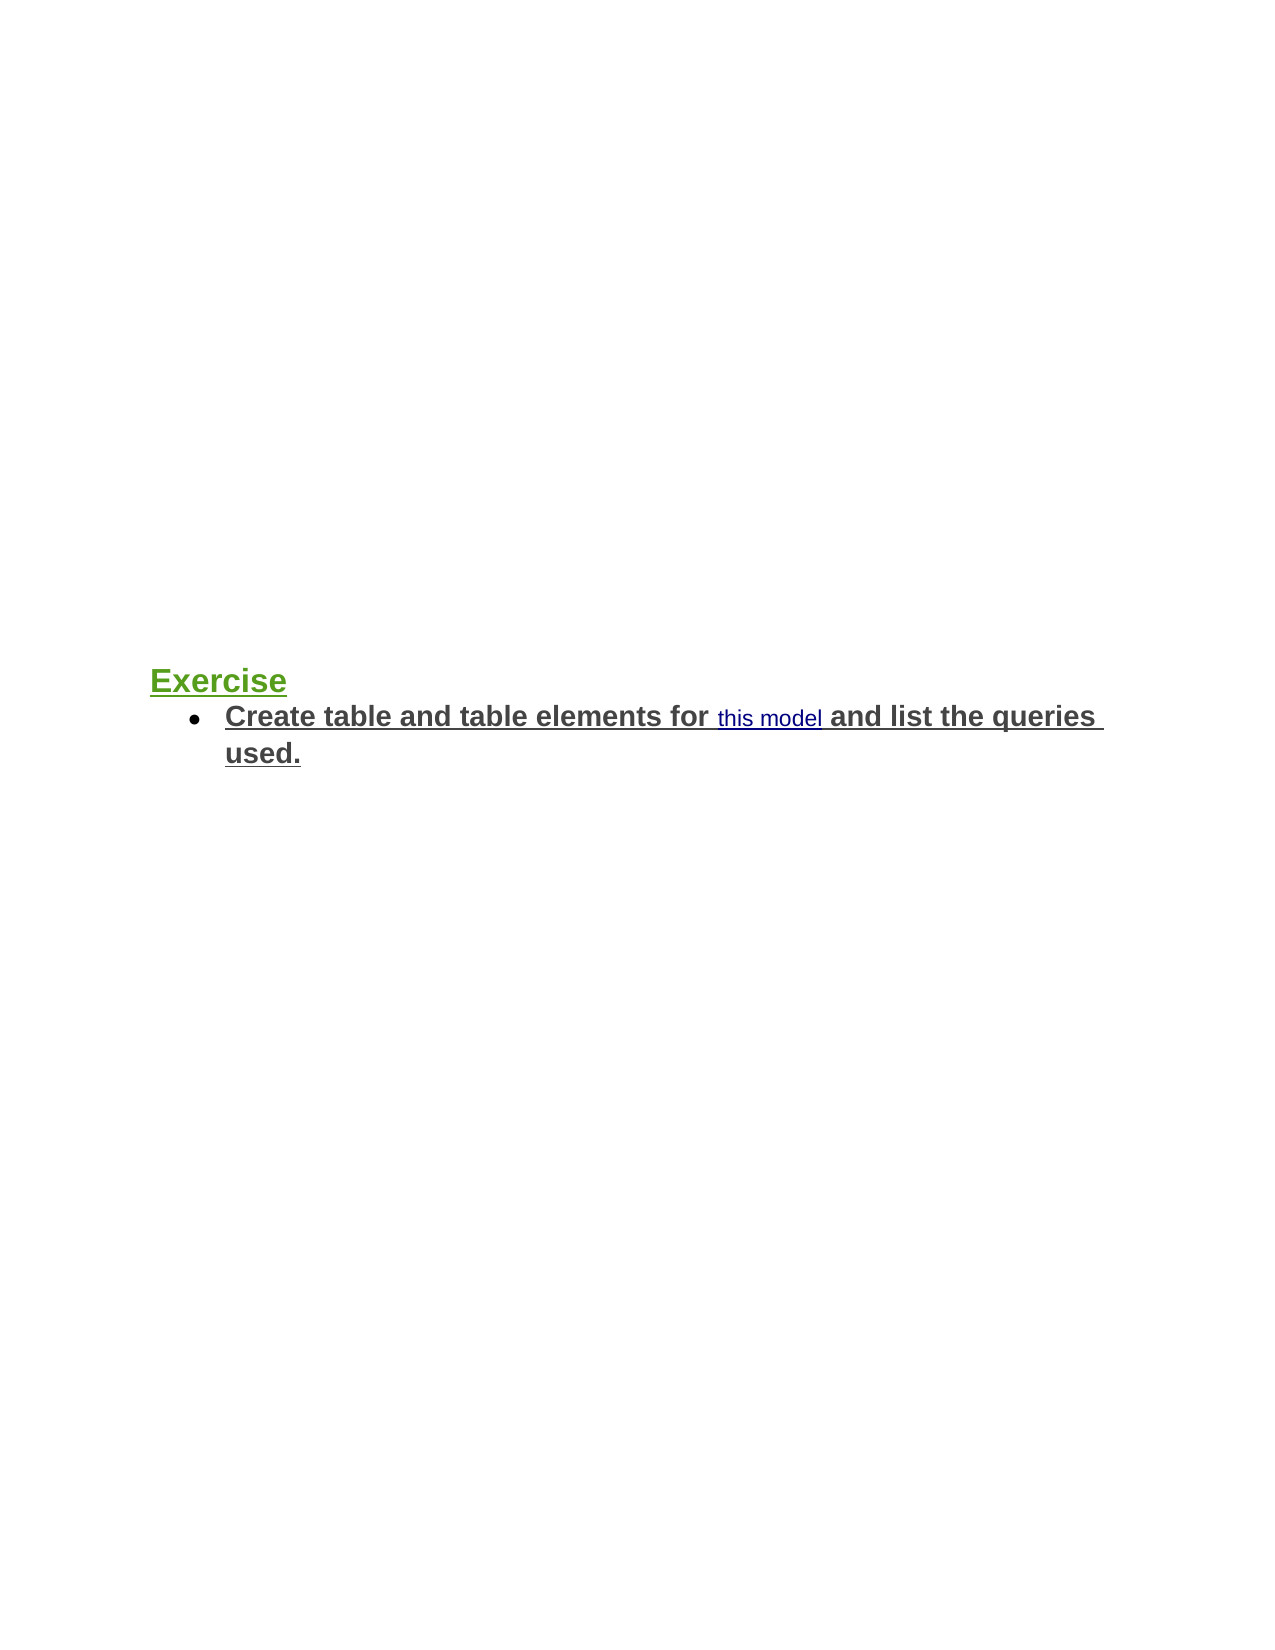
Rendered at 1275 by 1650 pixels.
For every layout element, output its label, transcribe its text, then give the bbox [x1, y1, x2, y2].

text Exercise [150, 663, 1125, 700]
list Create table and table elements for this model and list the queries used. [187, 700, 1125, 770]
